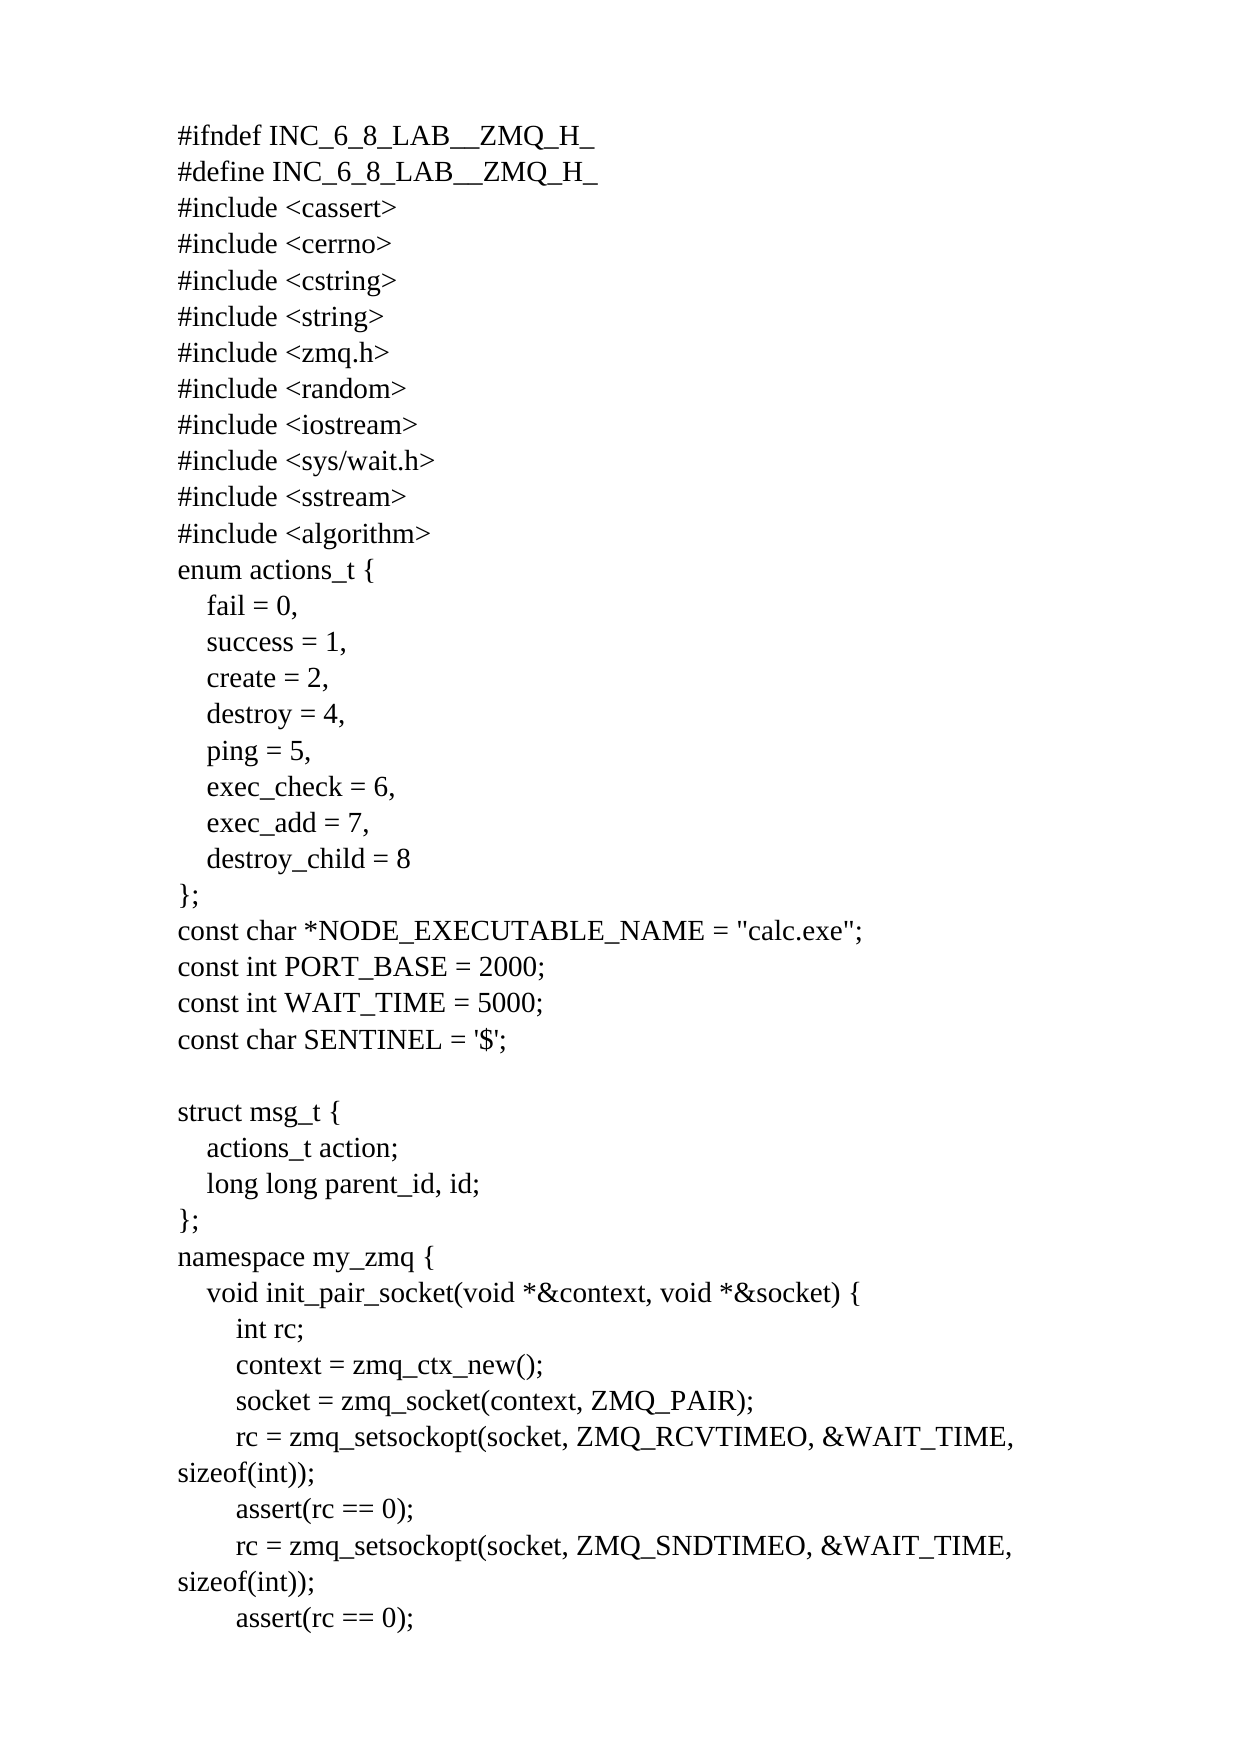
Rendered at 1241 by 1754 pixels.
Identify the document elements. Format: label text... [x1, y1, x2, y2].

text exec_check = 6, [177, 769, 1152, 802]
text }; [177, 1202, 1152, 1236]
text struct msg_t { [177, 1094, 1152, 1128]
text success = 1, [177, 624, 1152, 658]
text assert(rc == 0); [177, 1492, 1152, 1525]
text enum actions_t { [177, 552, 1152, 585]
text int rc; [177, 1311, 1152, 1344]
text void init_pair_socket(void *&context, void *&socket) { [177, 1275, 1152, 1308]
text #ifndef INC_6_8_LAB__ZMQ_H_ [177, 118, 1152, 152]
text #include <sstream> [177, 479, 1152, 513]
text actions_t action; [177, 1130, 1152, 1164]
text #include <zmq.h> [177, 335, 1152, 368]
text const int PORT_BASE = 2000; [177, 949, 1152, 983]
text long long parent_id, id; [177, 1166, 1152, 1200]
text rc = zmq_setsockopt(socket, ZMQ_SNDTIMEO, &WAIT_TIME, sizeof(int)); [177, 1528, 1152, 1597]
text fail = 0, [177, 588, 1152, 622]
text #include <cerrno> [177, 227, 1152, 260]
text const char SENTINEL = '$'; [177, 1022, 1152, 1055]
text ping = 5, [177, 733, 1152, 766]
text #include <iostream> [177, 407, 1152, 441]
text context = zmq_ctx_new(); [177, 1347, 1152, 1381]
text assert(rc == 0); [177, 1600, 1152, 1634]
text #include <cassert> [177, 190, 1152, 224]
text rc = zmq_setsockopt(socket, ZMQ_RCVTIMEO, &WAIT_TIME, sizeof(int)); [177, 1419, 1152, 1489]
text #include <algorithm> [177, 516, 1152, 549]
text destroy = 4, [177, 696, 1152, 730]
text #include <string> [177, 299, 1152, 332]
text }; [177, 877, 1152, 911]
text #include <sys/wait.h> [177, 443, 1152, 477]
text destroy_child = 8 [177, 841, 1152, 874]
text socket = zmq_socket(context, ZMQ_PAIR); [177, 1383, 1152, 1417]
text const int WAIT_TIME = 5000; [177, 986, 1152, 1019]
text const char *NODE_EXECUTABLE_NAME = "calc.exe"; [177, 913, 1152, 947]
text #include <cstring> [177, 263, 1152, 296]
text #define INC_6_8_LAB__ZMQ_H_ [177, 154, 1152, 188]
text exec_add = 7, [177, 805, 1152, 838]
text namespace my_zmq { [177, 1239, 1152, 1272]
text #include <random> [177, 371, 1152, 405]
text create = 2, [177, 660, 1152, 694]
